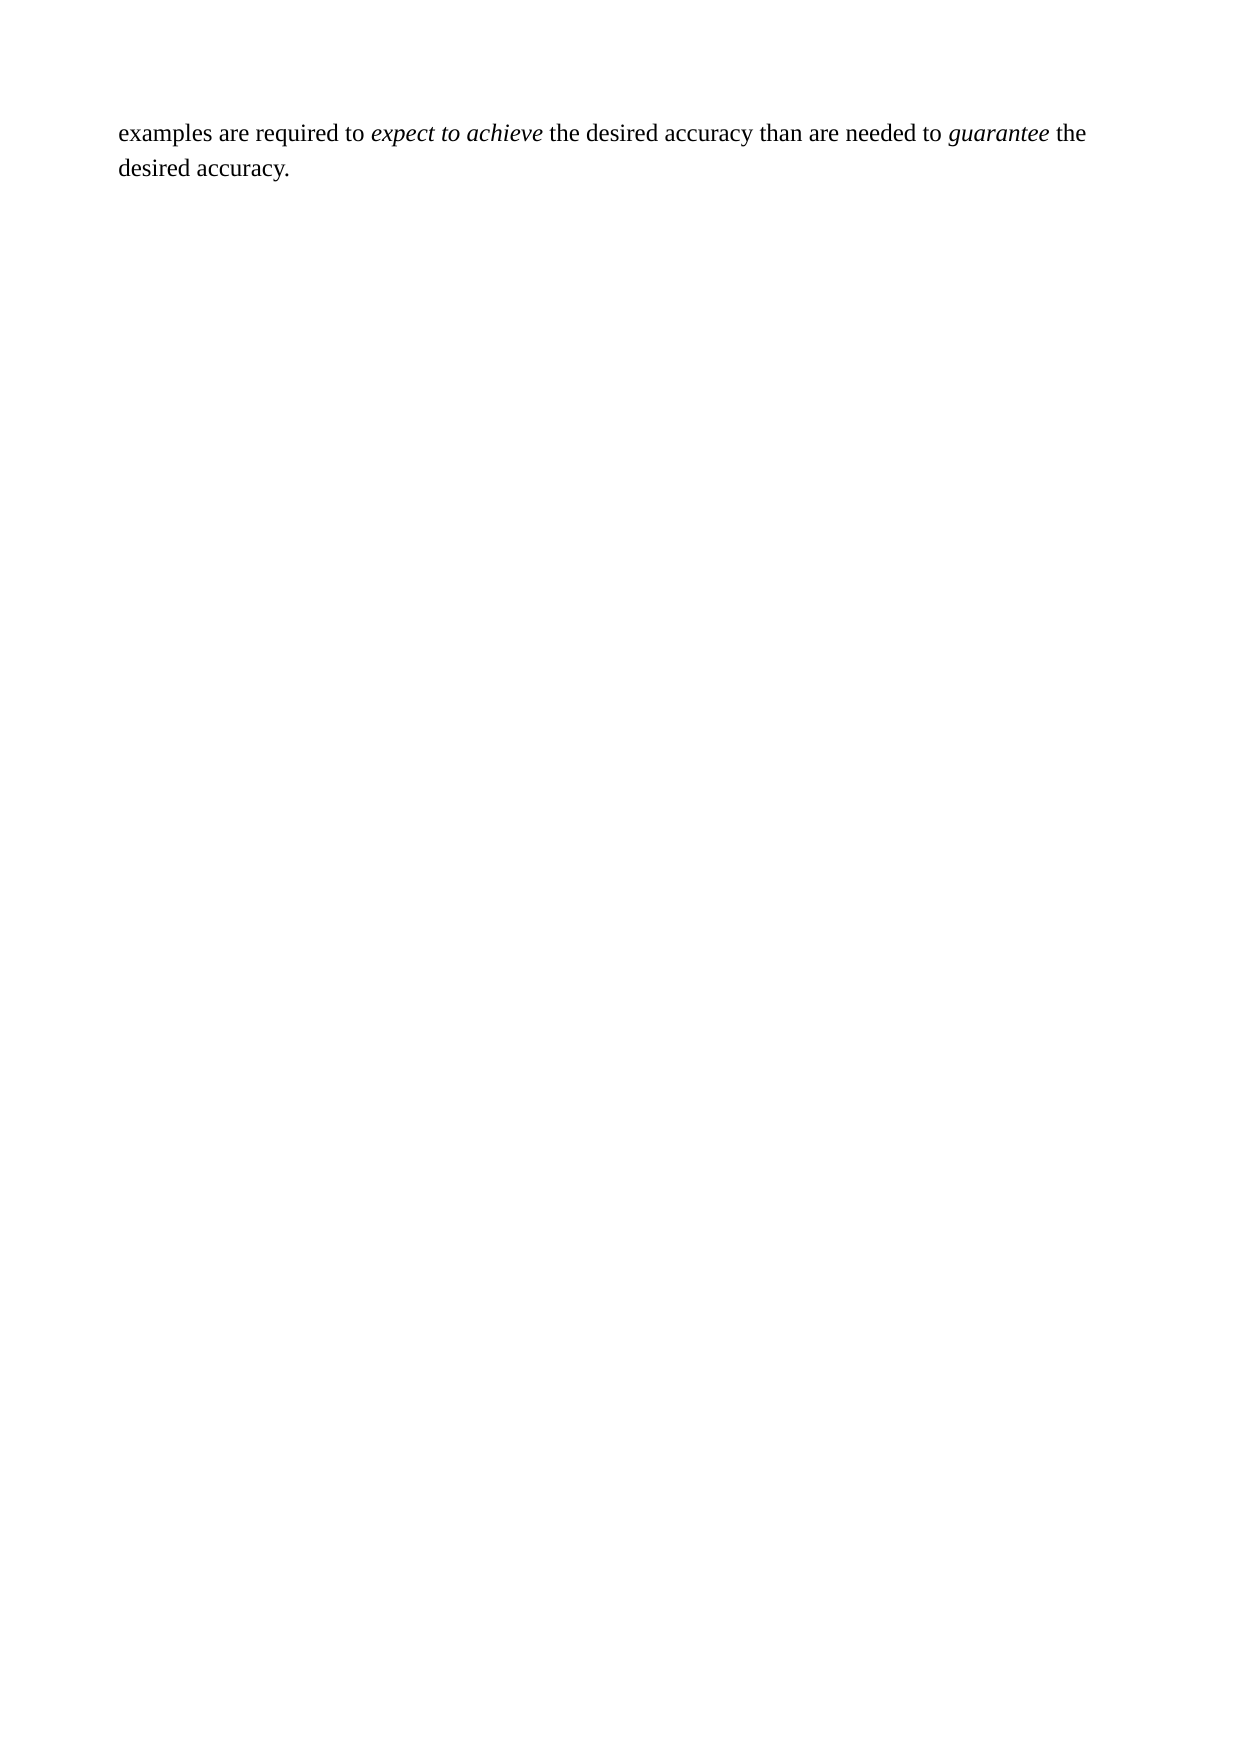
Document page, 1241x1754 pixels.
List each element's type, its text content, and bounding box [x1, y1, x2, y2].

text examples are required to expect to achieve the desired accuracy than are needed to guarantee the desired accuracy. [118, 118, 1122, 181]
